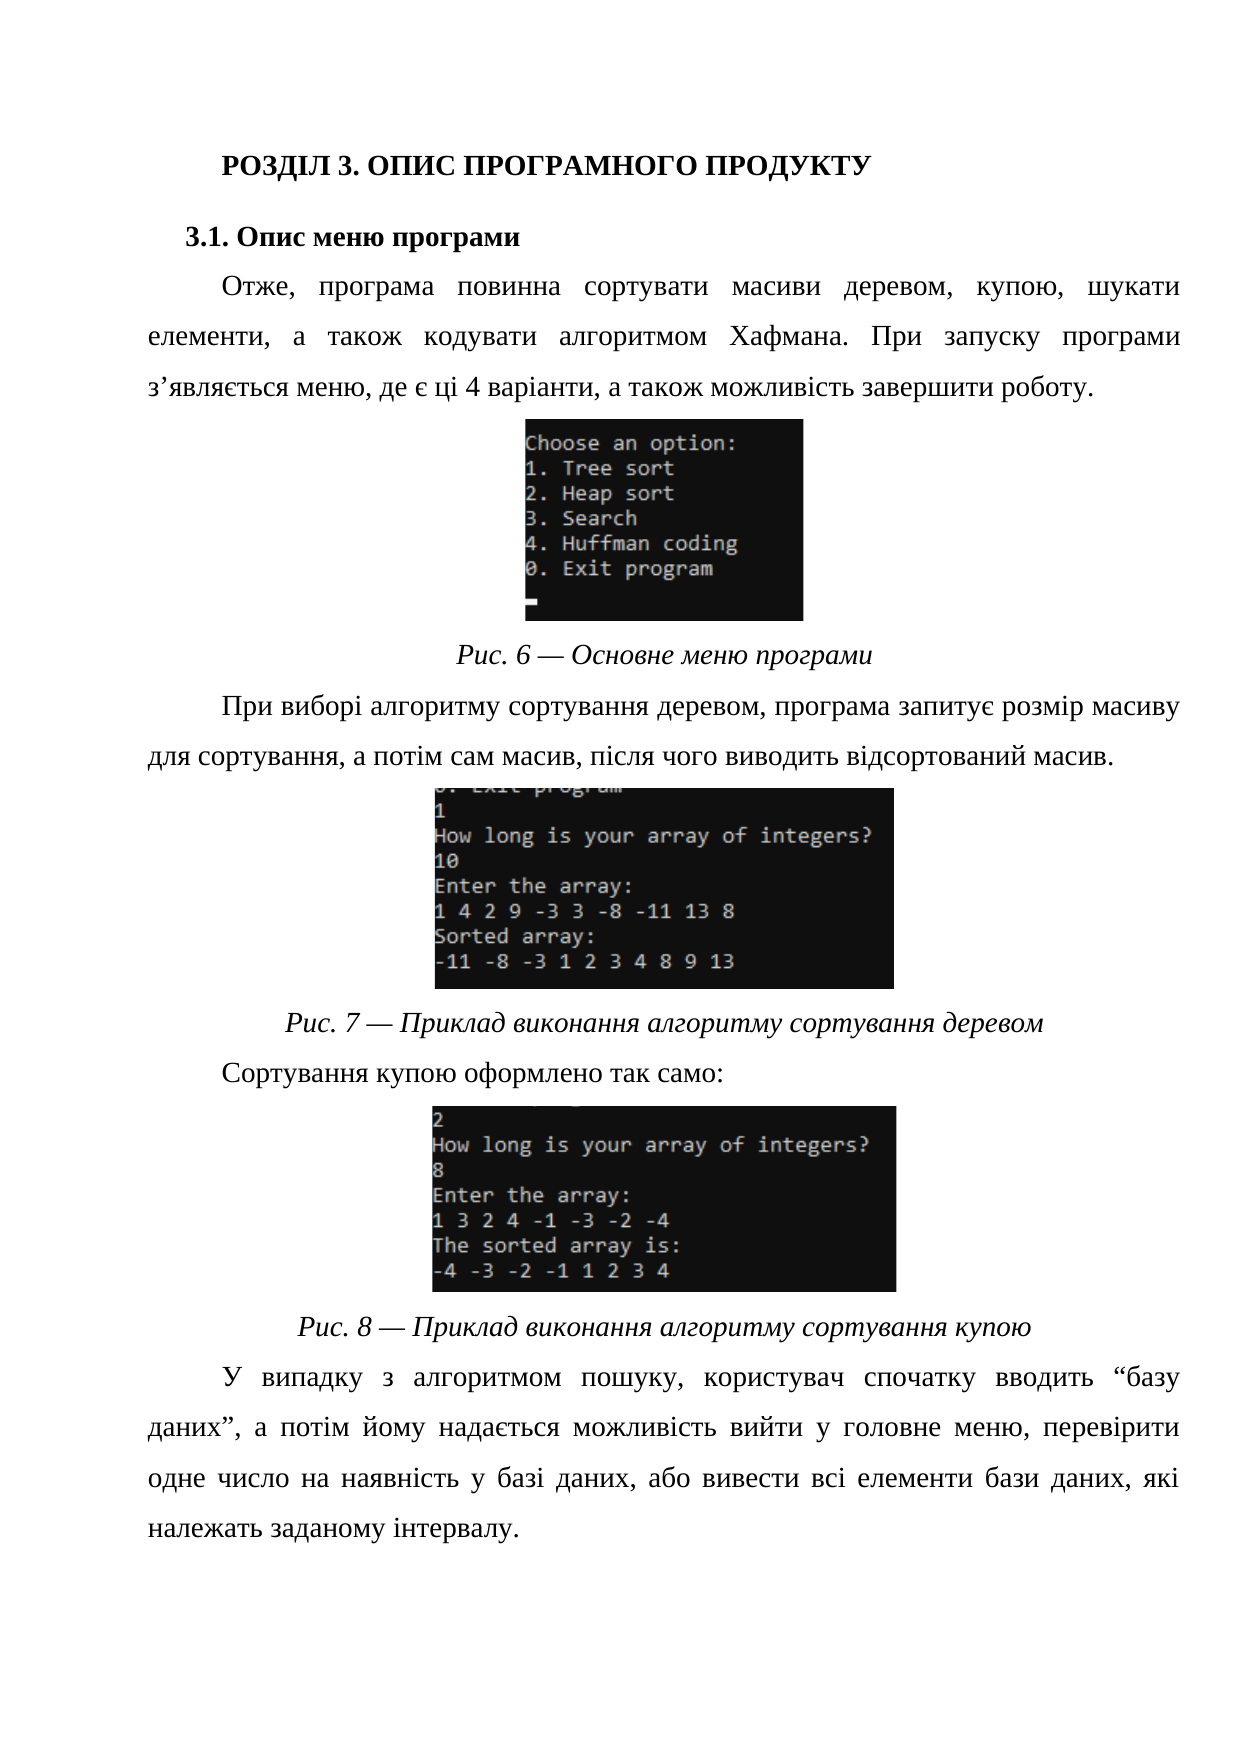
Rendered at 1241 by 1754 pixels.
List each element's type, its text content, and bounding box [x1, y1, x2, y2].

picture [525, 419, 804, 621]
text Рис. 7 — Приклад виконання алгоритму сортування деревом [148, 788, 1181, 1039]
picture [434, 788, 894, 989]
text Отже, програма повинна сортувати масиви деревом, купою, шукати елементи, а також кодувати алгоритмом Хафмана. При запуску програми з’являється меню, де є ці 4 варіанти, а також можливість завершити роботу. [148, 268, 1181, 402]
picture [432, 1106, 897, 1292]
subtitle РОЗДІЛ 3. ОПИС ПРОГРАМНОГО ПРОДУКТУ [148, 148, 1181, 181]
subtitle 3.1. Опис меню програми [185, 219, 1181, 252]
text У випадку з алгоритмом пошуку, користувач спочатку вводить “базу даних”, а потім йому надається можливість вийти у головне меню, перевірити одне число на наявність у базі даних, або вивести всі елементи бази даних, які належать заданому інтервалу. [148, 1359, 1181, 1543]
text Сортування купою оформлено так само: [148, 1056, 1181, 1089]
text Рис. 6 — Основне меню програми [148, 419, 1181, 671]
text Рис. 8 — Приклад виконання алгоритму сортування купою [148, 1106, 1181, 1342]
text При виборі алгоритму сортування деревом, програма запитує розмір масиву для сортування, а потім сам масив, після чого виводить відсортований масив. [148, 688, 1181, 772]
